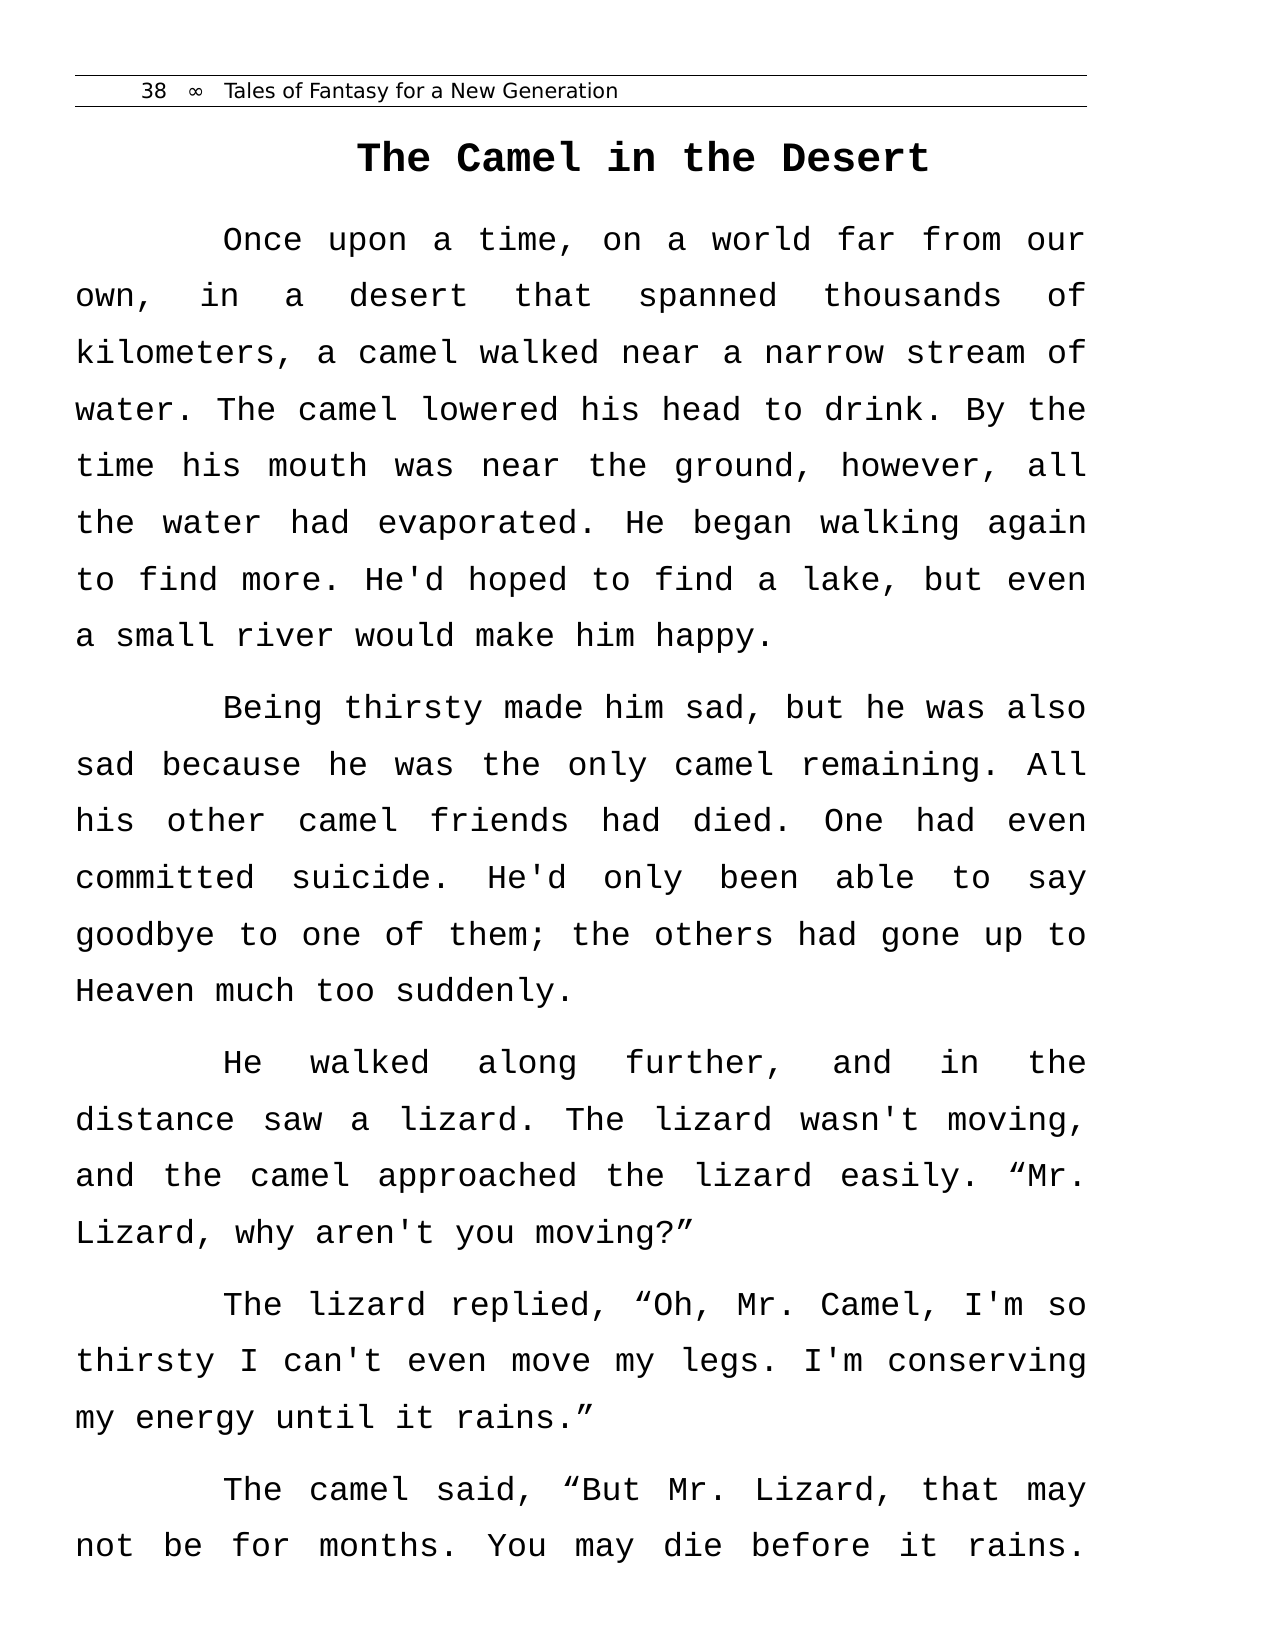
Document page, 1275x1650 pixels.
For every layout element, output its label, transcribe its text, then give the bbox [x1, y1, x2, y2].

text He walked along further, and in the distance saw a lizard. The lizard wasn't moving, and the camel approached the lizard easily. “Mr. Lizard, why aren't you moving?” [75, 1046, 1087, 1253]
text Being thirsty made him sad, but he was also sad because he was the only camel remaining. All his other camel friends had died. One had even committed suicide. He'd only been able to say goodbye to one of them; the others had gone up to Heaven much too suddenly. [75, 691, 1087, 1012]
text The lizard replied, “Oh, Mr. Camel, I'm so thirsty I can't even move my legs. I'm conserving my energy until it rains.” [75, 1287, 1087, 1438]
text The Camel in the Desert [75, 137, 1087, 184]
text The camel said, “But Mr. Lizard, that may not be for months. You may die before it rains. [75, 1472, 1087, 1567]
text Once upon a time, on a world far from our own, in a desert that spanned thousands of kilometers, a camel walked near a narrow stream of water. The camel lowered his head to drink. By the time his mouth was near the ground, however, all the water had evaporated. He began walking again to find more. He'd hoped to find a lake, but even a small river would make him happy. [75, 222, 1087, 657]
